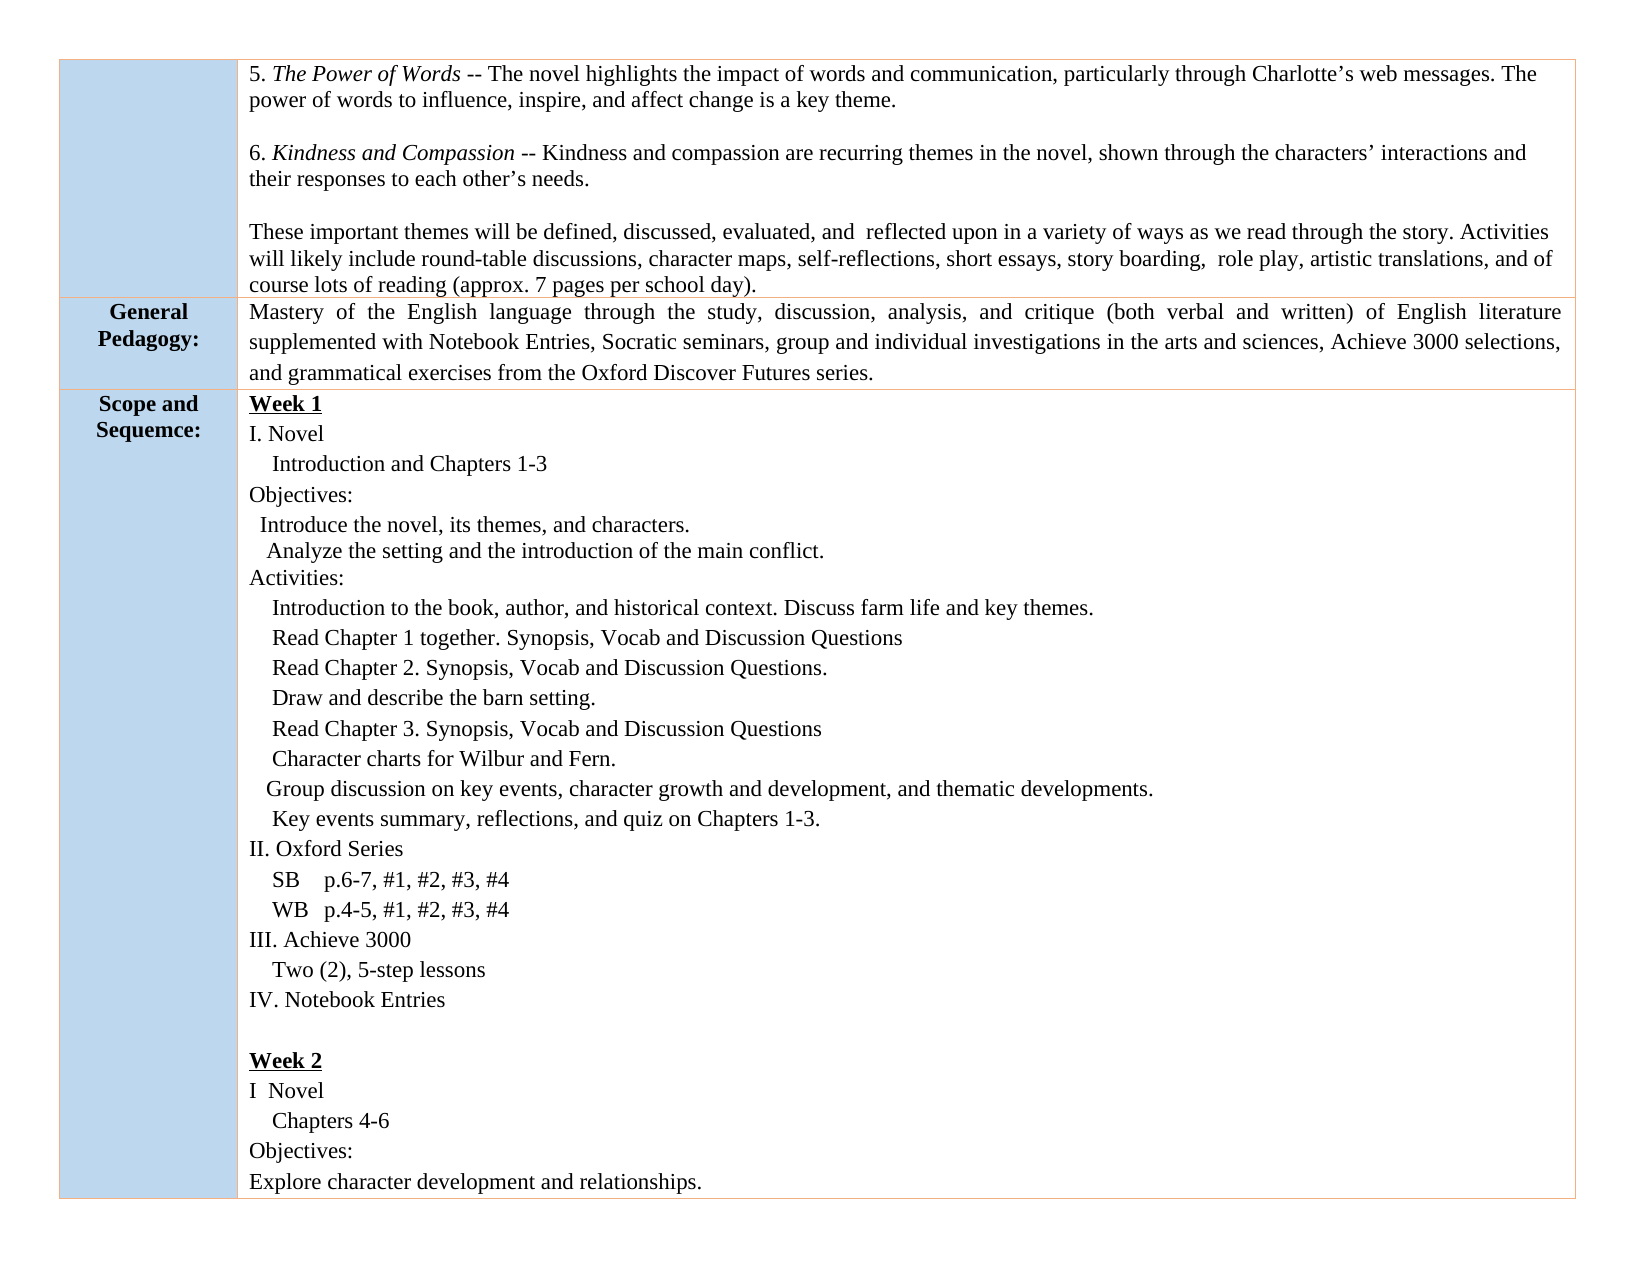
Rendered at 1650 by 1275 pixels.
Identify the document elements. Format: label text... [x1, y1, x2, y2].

table_cell 5. The Power of Words -- The novel highlights the impact of words and communication, particularly through Charlotte’s web messages. The power of words to influence, inspire, and affect change is a key theme. 6. Kindness and Compassion -- Kindness and compassion are recurring themes in the novel, shown through the characters’ interactions and their responses to each other’s needs. These important themes will be defined, discussed, evaluated, and reflected upon in a variety of ways as we read through the story. Activities will likely include round-table discussions, character maps, self-reflections, short essays, story boarding, role play, artistic translations, and of course lots of reading (approx. 7 pages per school day). [238, 60, 1575, 297]
table_cell Scope and Sequemce: [60, 390, 237, 1198]
table_cell Mastery of the English language through the study, discussion, analysis, and critique (both verbal and written) of English literature supplemented with Notebook Entries, Socratic seminars, group and individual investigations in the arts and sciences, Achieve 3000 selections, and grammatical exercises from the Oxford Discover Futures series. [238, 298, 1575, 389]
table_cell [60, 60, 237, 297]
table_cell General Pedagogy: [60, 298, 237, 389]
table_cell Week 1 I. Novel Introduction and Chapters 1-3 Objectives: Introduce the novel, its themes, and characters. Analyze the setting and the introduction of the main conflict. Activities: Introduction to the book, author, and historical context. Discuss farm life and key themes. Read Chapter 1 together. Synopsis, Vocab and Discussion Questions Read Chapter 2. Synopsis, Vocab and Discussion Questions. Draw and describe the barn setting. Read Chapter 3. Synopsis, Vocab and Discussion Questions Character charts for Wilbur and Fern. Group discussion on key events, character growth and development, and thematic developments. Key events summary, reflections, and quiz on Chapters 1-3. II. Oxford Series SB p.6-7, #1, #2, #3, #4 WB p.4-5, #1, #2, #3, #4 III. Achieve 3000 Two (2), 5-step lessons IV. Notebook Entries Week 2 I Novel Chapters 4-6 Objectives: Explore character development and relationships. [238, 390, 1575, 1198]
